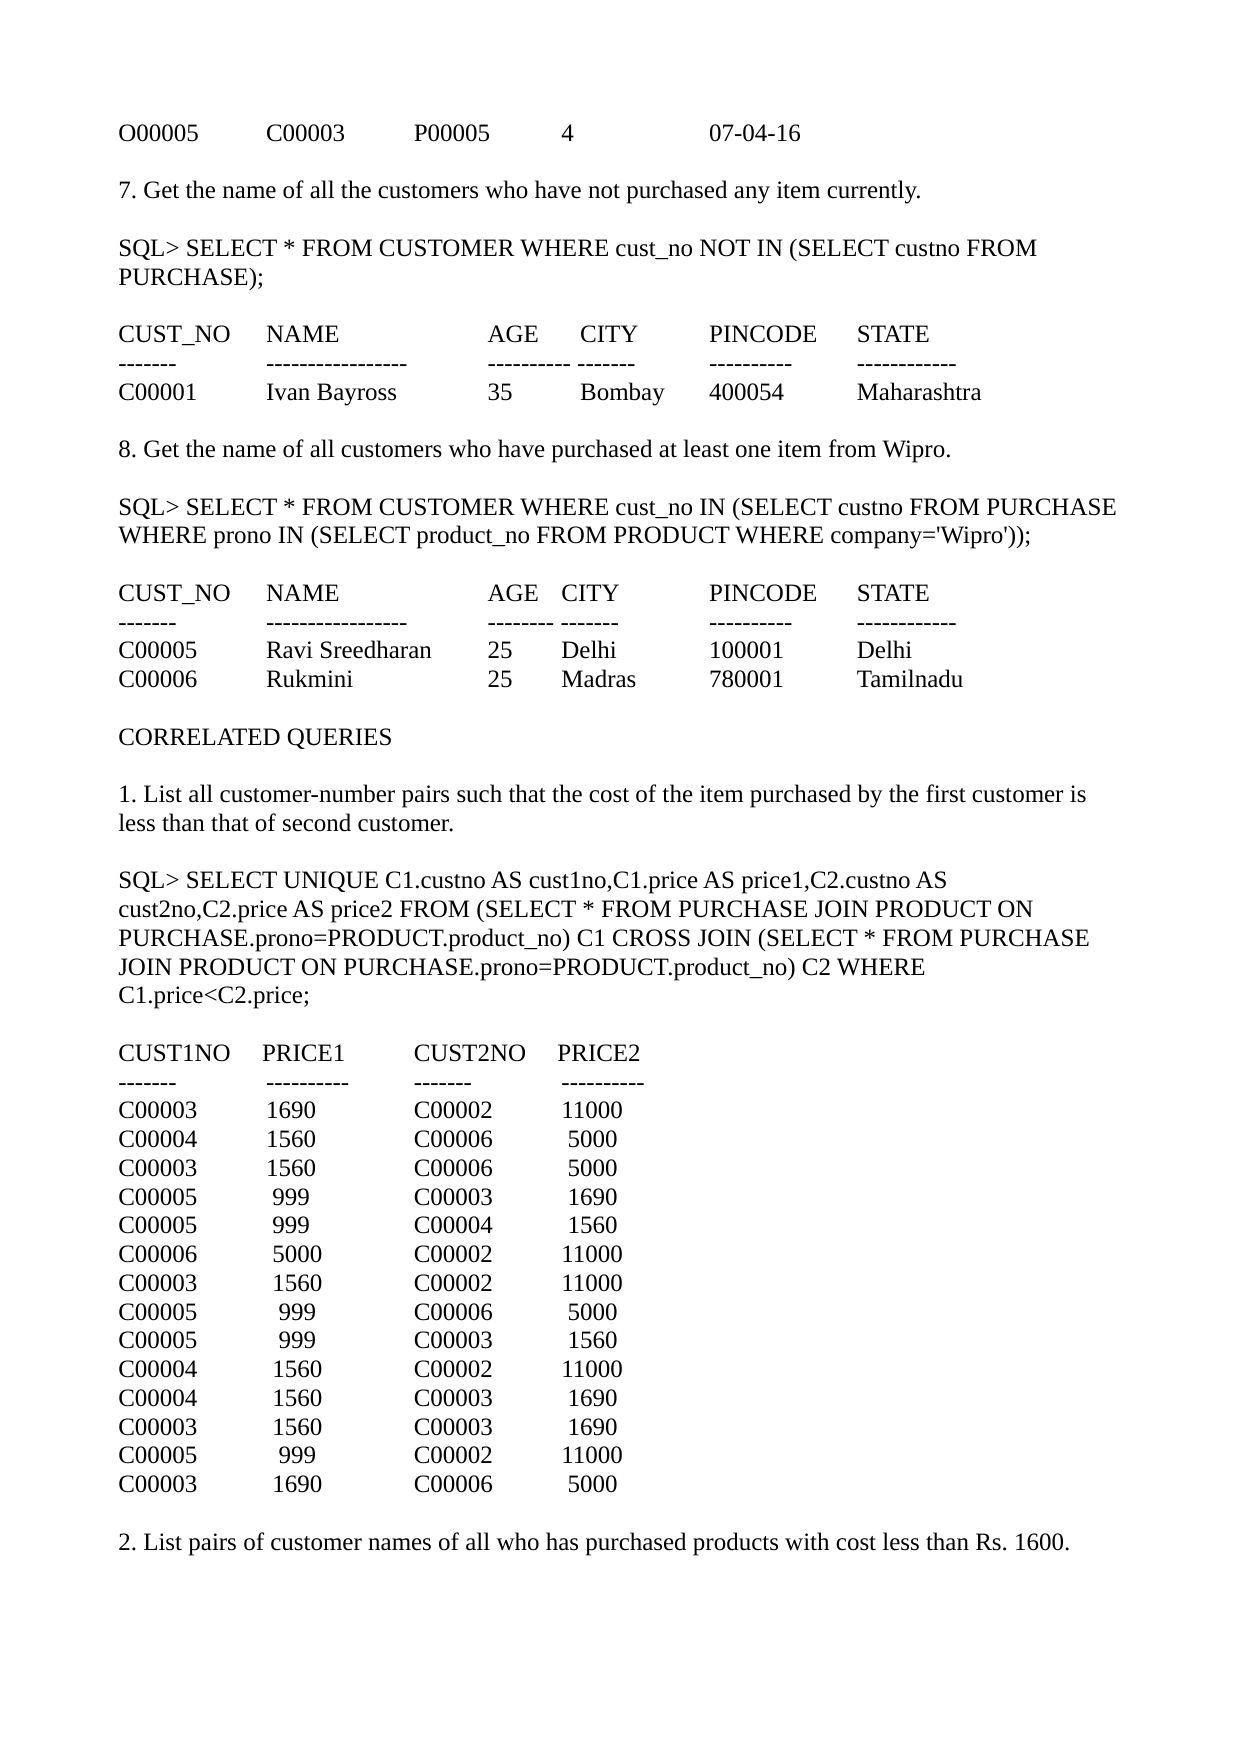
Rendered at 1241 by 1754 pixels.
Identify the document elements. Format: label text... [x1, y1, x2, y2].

text CUST_NO NAME AGE CITY PINCODE STATE [118, 319, 1122, 348]
text C00005 999 C00004 1560 [118, 1211, 1122, 1239]
text SQL> SELECT * FROM CUSTOMER WHERE cust_no IN (SELECT custno FROM PURCHASE WHERE prono IN (SELECT product_no FROM PRODUCT WHERE company='Wipro')); [118, 492, 1122, 549]
text 7. Get the name of all the customers who have not purchased any item currently. [118, 176, 1122, 204]
text C00004 1560 C00006 5000 [118, 1124, 1122, 1153]
text C00004 1560 C00003 1690 [118, 1383, 1122, 1412]
text ------- ---------- ------- ---------- [118, 1067, 1122, 1096]
text C00003 1560 C00002 11000 [118, 1268, 1122, 1297]
text C00003 1560 C00003 1690 [118, 1412, 1122, 1441]
text C00005 999 C00002 11000 [118, 1441, 1122, 1469]
text CUST1NO PRICE1 CUST2NO PRICE2 [118, 1038, 1122, 1067]
text C00006 5000 C00002 11000 [118, 1239, 1122, 1268]
text O00005 C00003 P00005 4 07-04-16 [118, 118, 1122, 147]
text SQL> SELECT * FROM CUSTOMER WHERE cust_no NOT IN (SELECT custno FROM PURCHASE); [118, 233, 1122, 291]
text C00006 Rukmini 25 Madras 780001 Tamilnadu [118, 664, 1122, 693]
text C00003 1690 C00006 5000 [118, 1469, 1122, 1498]
text ------- ----------------- ---------- ------- ---------- ------------ [118, 348, 1122, 377]
text C00005 999 C00003 1560 [118, 1326, 1122, 1354]
text C00003 1560 C00006 5000 [118, 1153, 1122, 1182]
text C00004 1560 C00002 11000 [118, 1354, 1122, 1383]
text CUST_NO NAME AGE CITY PINCODE STATE [118, 578, 1122, 607]
text C00005 Ravi Sreedharan 25 Delhi 100001 Delhi [118, 636, 1122, 664]
text C00001 Ivan Bayross 35 Bombay 400054 Maharashtra [118, 377, 1122, 406]
text 8. Get the name of all customers who have purchased at least one item from Wipro. [118, 434, 1122, 463]
text C00005 999 C00006 5000 [118, 1297, 1122, 1326]
text C00003 1690 C00002 11000 [118, 1096, 1122, 1124]
text CORRELATED QUERIES [118, 722, 1122, 751]
text ------- ----------------- -------- ------- ---------- ------------ [118, 607, 1122, 636]
text 2. List pairs of customer names of all who has purchased products with cost less than Rs. 1600. [118, 1527, 1122, 1556]
text SQL> SELECT UNIQUE C1.custno AS cust1no,C1.price AS price1,C2.custno AS cust2no,C2.price AS price2 FROM (SELECT * FROM PURCHASE JOIN PRODUCT ON PURCHASE.prono=PRODUCT.product_no) C1 CROSS JOIN (SELECT * FROM PURCHASE JOIN PRODUCT ON PURCHASE.prono=PRODUCT.product_no) C2 WHERE C1.price<C2.price; [118, 866, 1122, 1009]
text C00005 999 C00003 1690 [118, 1182, 1122, 1211]
text 1. List all customer-number pairs such that the cost of the item purchased by the first customer is less than that of second customer. [118, 779, 1122, 837]
